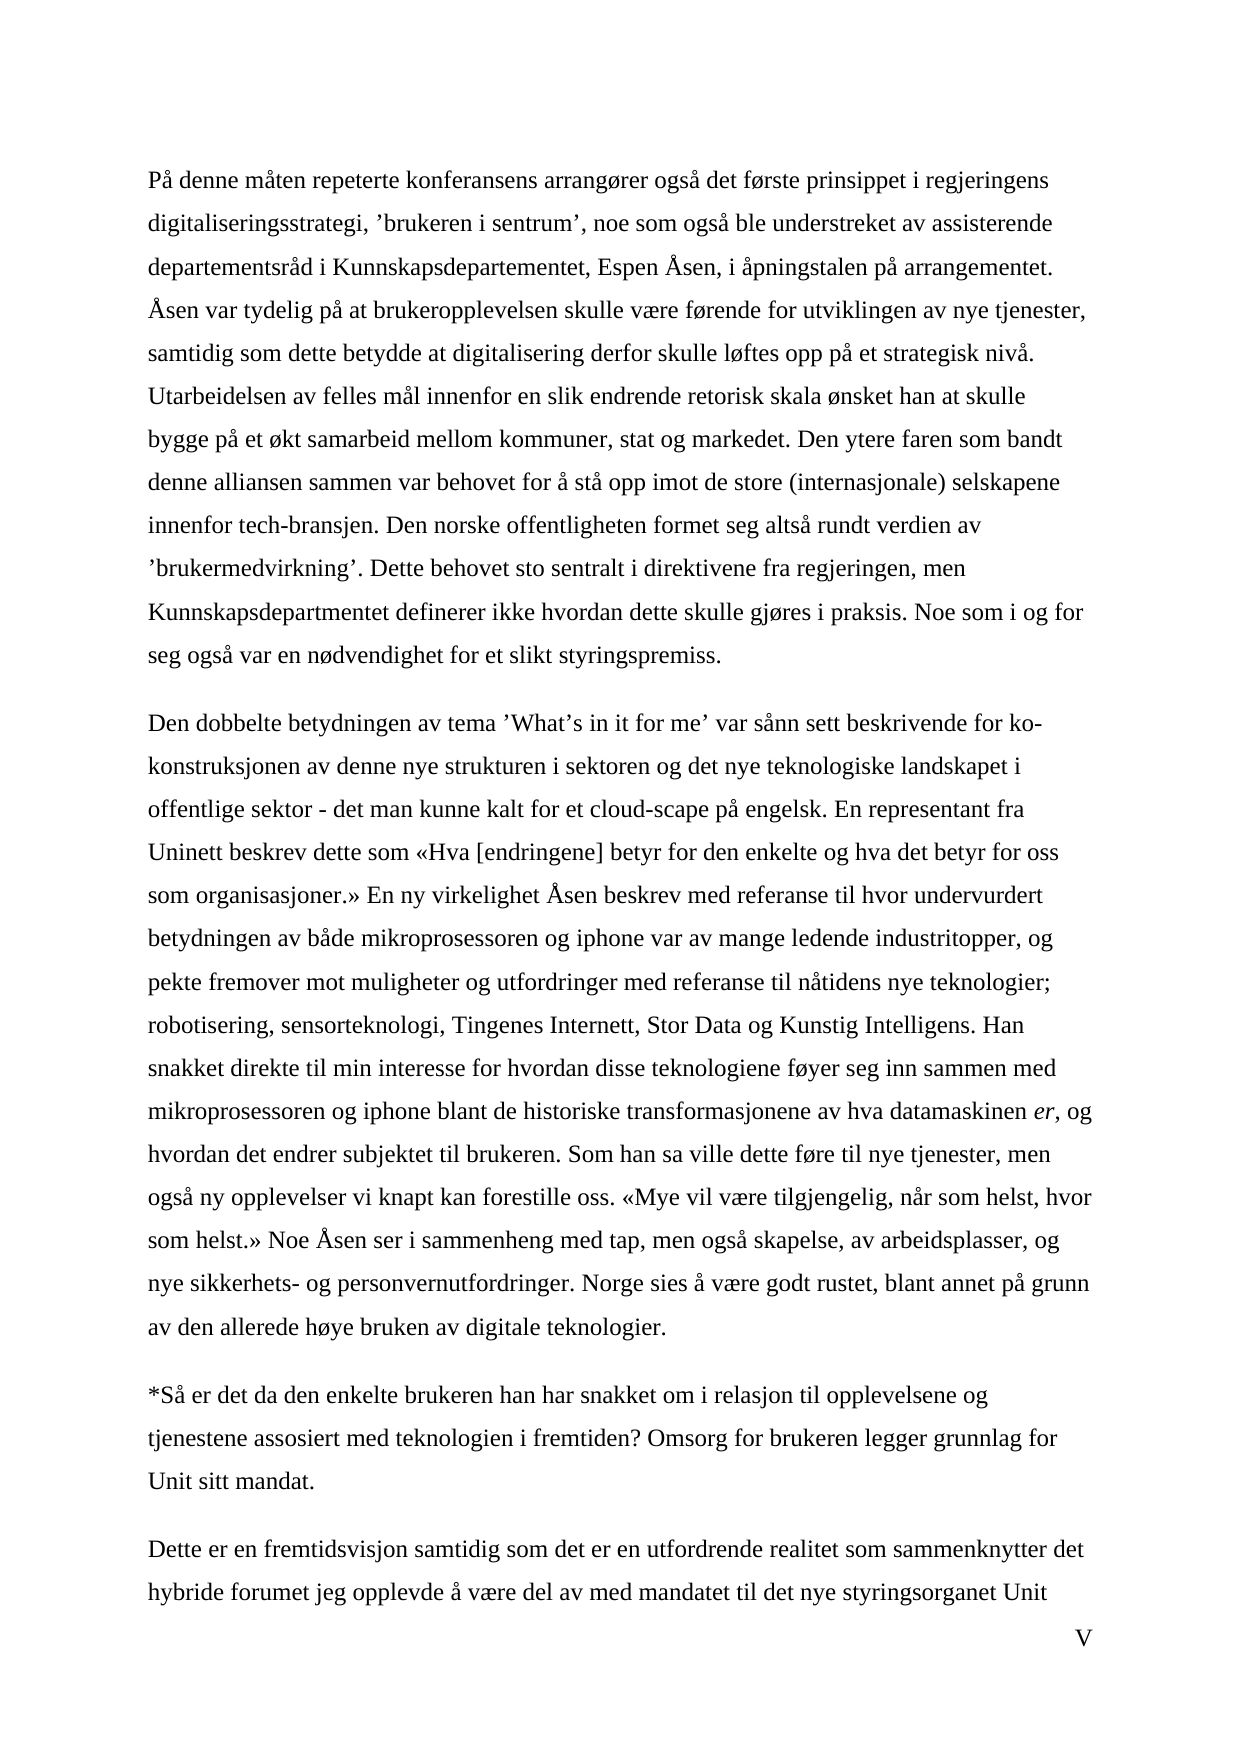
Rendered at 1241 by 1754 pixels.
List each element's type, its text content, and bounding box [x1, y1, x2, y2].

text *Så er det da den enkelte brukeren han har snakket om i relasjon til opplevelsene og tjenestene assosiert med teknologien i fremtiden? Omsorg for brukeren legger grunnlag for Unit sitt mandat. [148, 1380, 1092, 1495]
text Den dobbelte betydningen av tema ’What’s in it for me’ var sånn sett beskrivende for ko-konstruksjonen av denne nye strukturen i sektoren og det nye teknologiske landskapet i offentlige sektor - det man kunne kalt for et cloud-scape på engelsk. En representant fra Uninett beskrev dette som «Hva [endringene] betyr for den enkelte og hva det betyr for oss som organisasjoner.» En ny virkelighet Åsen beskrev med referanse til hvor undervurdert betydningen av både mikroprosessoren og iphone var av mange ledende industritopper, og pekte fremover mot muligheter og utfordringer med referanse til nåtidens nye teknologier; robotisering, sensorteknologi, Tingenes Internett, Stor Data og Kunstig Intelligens. Han snakket direkte til min interesse for hvordan disse teknologiene føyer seg inn sammen med mikroprosessoren og iphone blant de historiske transformasjonene av hva datamaskinen er, og hvordan det endrer subjektet til brukeren. Som han sa ville dette føre til nye tjenester, men også ny opplevelser vi knapt kan forestille oss. «Mye vil være tilgjengelig, når som helst, hvor som helst.» Noe Åsen ser i sammenheng med tap, men også skapelse, av arbeidsplasser, og nye sikkerhets- og personvernutfordringer. Norge sies å være godt rustet, blant annet på grunn av den allerede høye bruken av digitale teknologier. [148, 708, 1092, 1340]
text Dette er en fremtidsvisjon samtidig som det er en utfordrende realitet som sammenknytter det hybride forumet jeg opplevde å være del av med mandatet til det nye styringsorganet Unit [148, 1534, 1092, 1606]
text På denne måten repeterte konferansens arrangører også det første prinsippet i regjeringens digitaliseringsstrategi, ’brukeren i sentrum’, noe som også ble understreket av assisterende departementsråd i Kunnskapsdepartementet, Espen Åsen, i åpningstalen på arrangementet. Åsen var tydelig på at brukeropplevelsen skulle være førende for utviklingen av nye tjenester, samtidig som dette betydde at digitalisering derfor skulle løftes opp på et strategisk nivå. Utarbeidelsen av felles mål innenfor en slik endrende retorisk skala ønsket han at skulle bygge på et økt samarbeid mellom kommuner, stat og markedet. Den ytere faren som bandt denne alliansen sammen var behovet for å stå opp imot de store (internasjonale) selskapene innenfor tech-bransjen. Den norske offentligheten formet seg altså rundt verdien av ’brukermedvirkning’. Dette behovet sto sentralt i direktivene fra regjeringen, men Kunnskapsdepartmentet definerer ikke hvordan dette skulle gjøres i praksis. Noe som i og for seg også var en nødvendighet for et slikt styringspremiss. [148, 165, 1092, 668]
